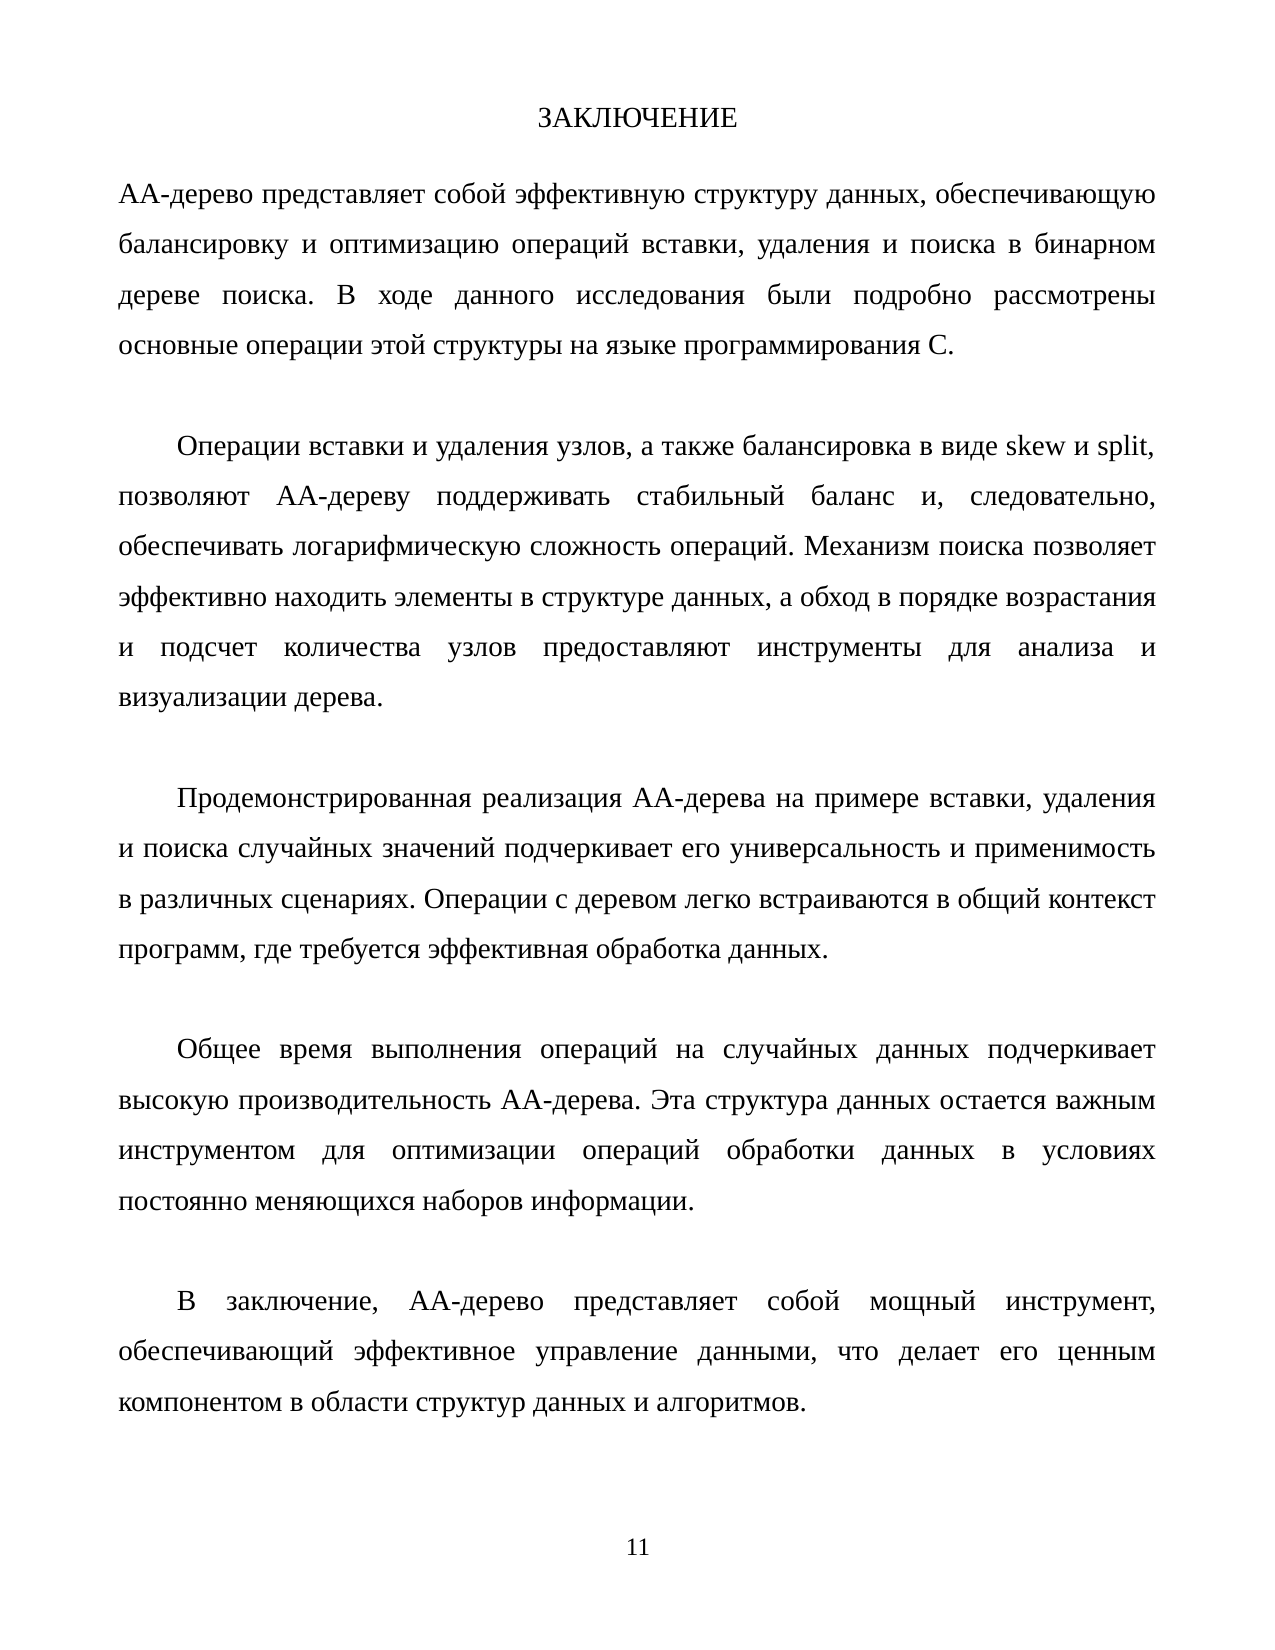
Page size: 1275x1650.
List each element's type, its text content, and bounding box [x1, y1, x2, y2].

text Общее время выполнения операций на случайных данных подчеркивает высокую производительность АА-дерева. Эта структура данных остается важным инструментом для оптимизации операций обработки данных в условиях постоянно меняющихся наборов информации. [118, 1032, 1157, 1216]
text Операции вставки и удаления узлов, а также балансировка в виде skew и split, позволяют АА-дереву поддерживать стабильный баланс и, следовательно, обеспечивать логарифмическую сложность операций. Механизм поиска позволяет эффективно находить элементы в структуре данных, а обход в порядке возрастания и подсчет количества узлов предоставляют инструменты для анализа и визуализации дерева. [118, 428, 1157, 713]
text В заключение, АА-дерево представляет собой мощный инструмент, обеспечивающий эффективное управление данными, что делает его ценным компонентом в области структур данных и алгоритмов. [118, 1283, 1157, 1417]
text ЗАКЛЮЧЕНИЕ [118, 101, 1157, 134]
text Продемонстрированная реализация АА-дерева на примере вставки, удаления и поиска случайных значений подчеркивает его универсальность и применимость в различных сценариях. Операции с деревом легко встраиваются в общий контекст программ, где требуется эффективная обработка данных. [118, 780, 1157, 964]
text АА-дерево представляет собой эффективную структуру данных, обеспечивающую балансировку и оптимизацию операций вставки, удаления и поиска в бинарном дереве поиска. В ходе данного исследования были подробно рассмотрены основные операции этой структуры на языке программирования C. [118, 176, 1157, 361]
